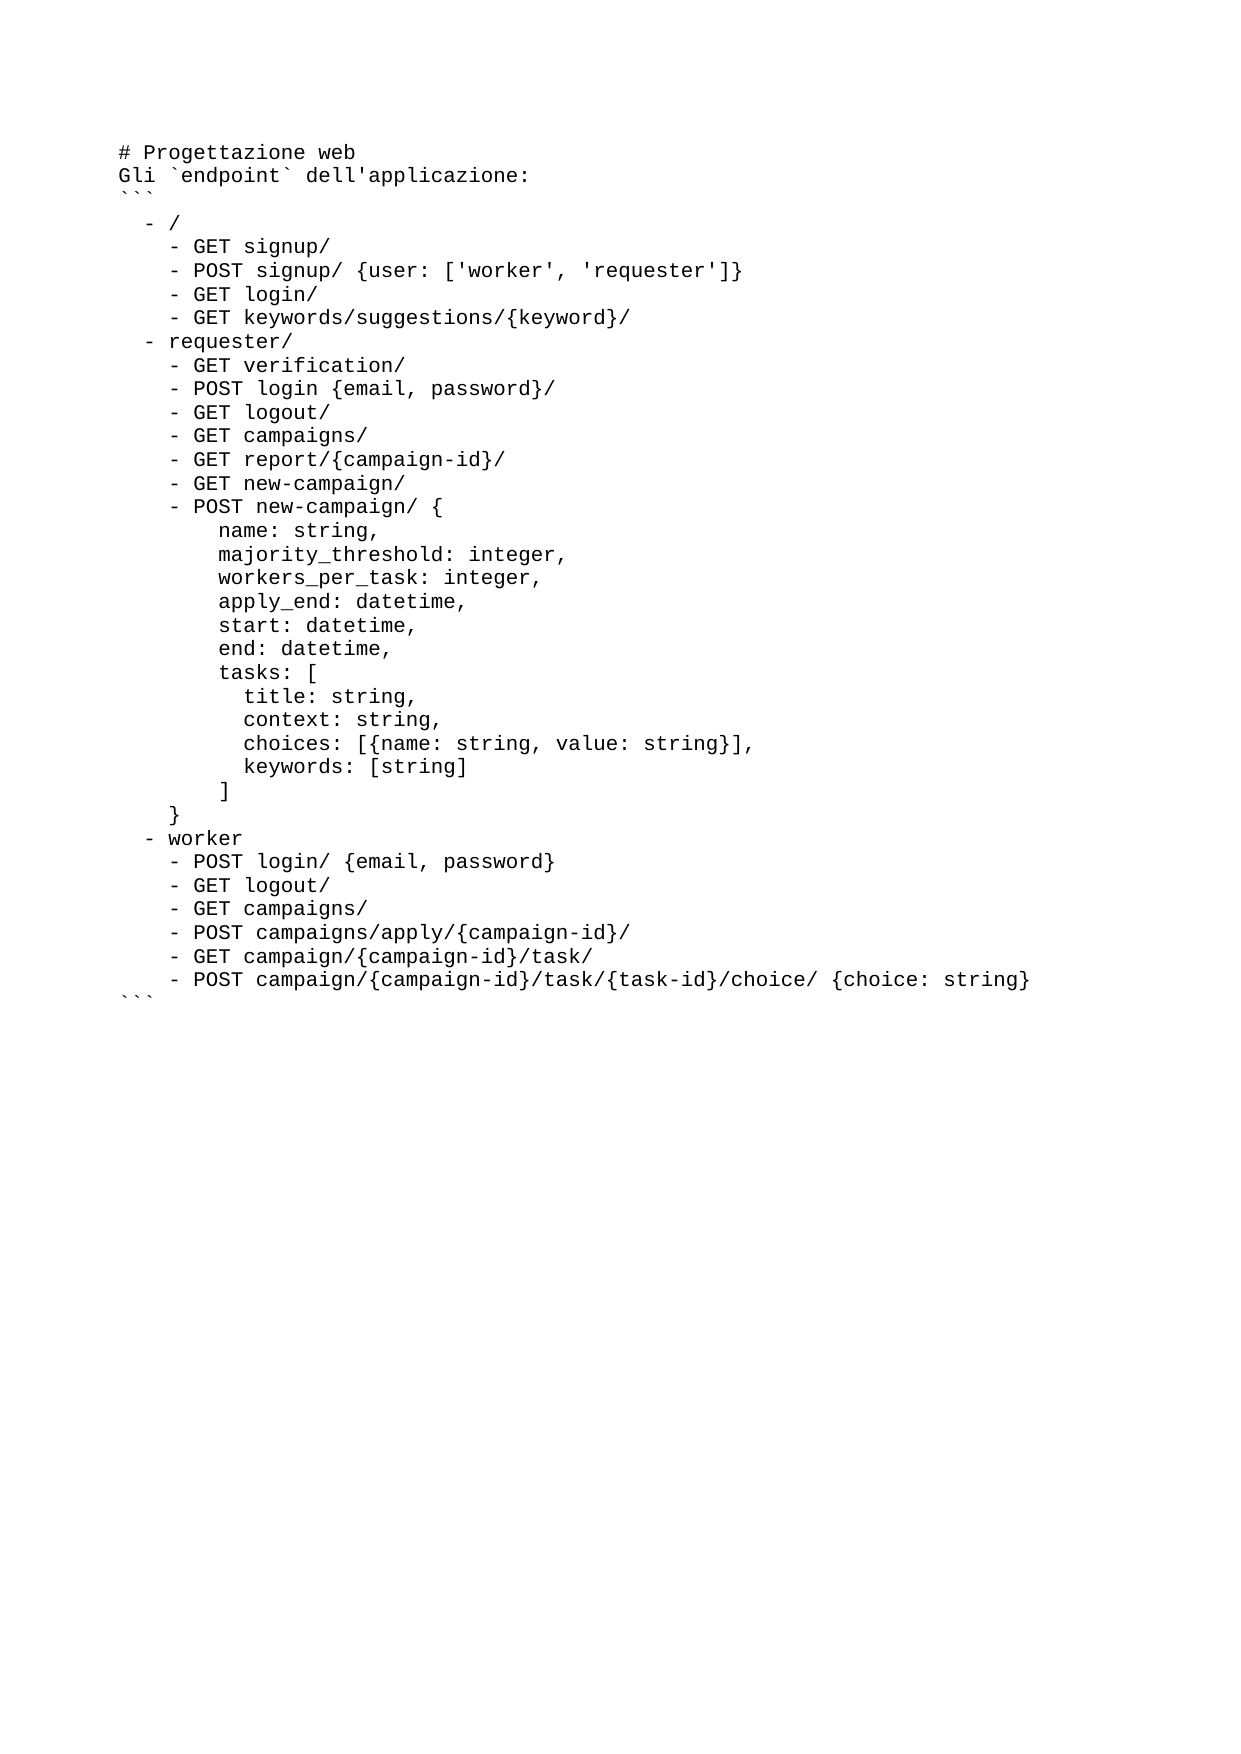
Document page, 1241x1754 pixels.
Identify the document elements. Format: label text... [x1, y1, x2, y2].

text - GET signup/ [118, 236, 1122, 260]
text name: string, [118, 520, 1122, 544]
text - GET report/{campaign-id}/ [118, 449, 1122, 473]
text ``` [118, 189, 1122, 213]
text - POST login {email, password}/ [118, 378, 1122, 402]
text - GET keywords/suggestions/{keyword}/ [118, 307, 1122, 331]
text end: datetime, [118, 638, 1122, 662]
text - GET verification/ [118, 354, 1122, 378]
text tasks: [ [118, 662, 1122, 686]
text context: string, [118, 709, 1122, 733]
text - / [118, 213, 1122, 236]
text - GET campaigns/ [118, 898, 1122, 922]
text - GET new-campaign/ [118, 473, 1122, 496]
text - POST campaigns/apply/{campaign-id}/ [118, 922, 1122, 946]
text - worker [118, 827, 1122, 851]
text start: datetime, [118, 615, 1122, 638]
text workers_per_task: integer, [118, 567, 1122, 591]
text - POST campaign/{campaign-id}/task/{task-id}/choice/ {choice: string} [118, 969, 1122, 993]
text - GET campaigns/ [118, 426, 1122, 449]
text - GET logout/ [118, 402, 1122, 426]
text - POST new-campaign/ { [118, 496, 1122, 520]
text keywords: [string] [118, 757, 1122, 780]
text Gli `endpoint` dell'applicazione: [118, 165, 1122, 189]
text } [118, 804, 1122, 827]
text - POST signup/ {user: ['worker', 'requester']} [118, 260, 1122, 284]
text title: string, [118, 686, 1122, 709]
text ``` [118, 993, 1122, 1017]
text majority_threshold: integer, [118, 544, 1122, 567]
text choices: [{name: string, value: string}], [118, 733, 1122, 757]
text - GET login/ [118, 284, 1122, 307]
text - POST login/ {email, password} [118, 851, 1122, 875]
text # Progettazione web [118, 142, 1122, 165]
text ] [118, 780, 1122, 804]
text - requester/ [118, 331, 1122, 354]
text - GET logout/ [118, 875, 1122, 898]
text apply_end: datetime, [118, 591, 1122, 615]
text - GET campaign/{campaign-id}/task/ [118, 946, 1122, 969]
